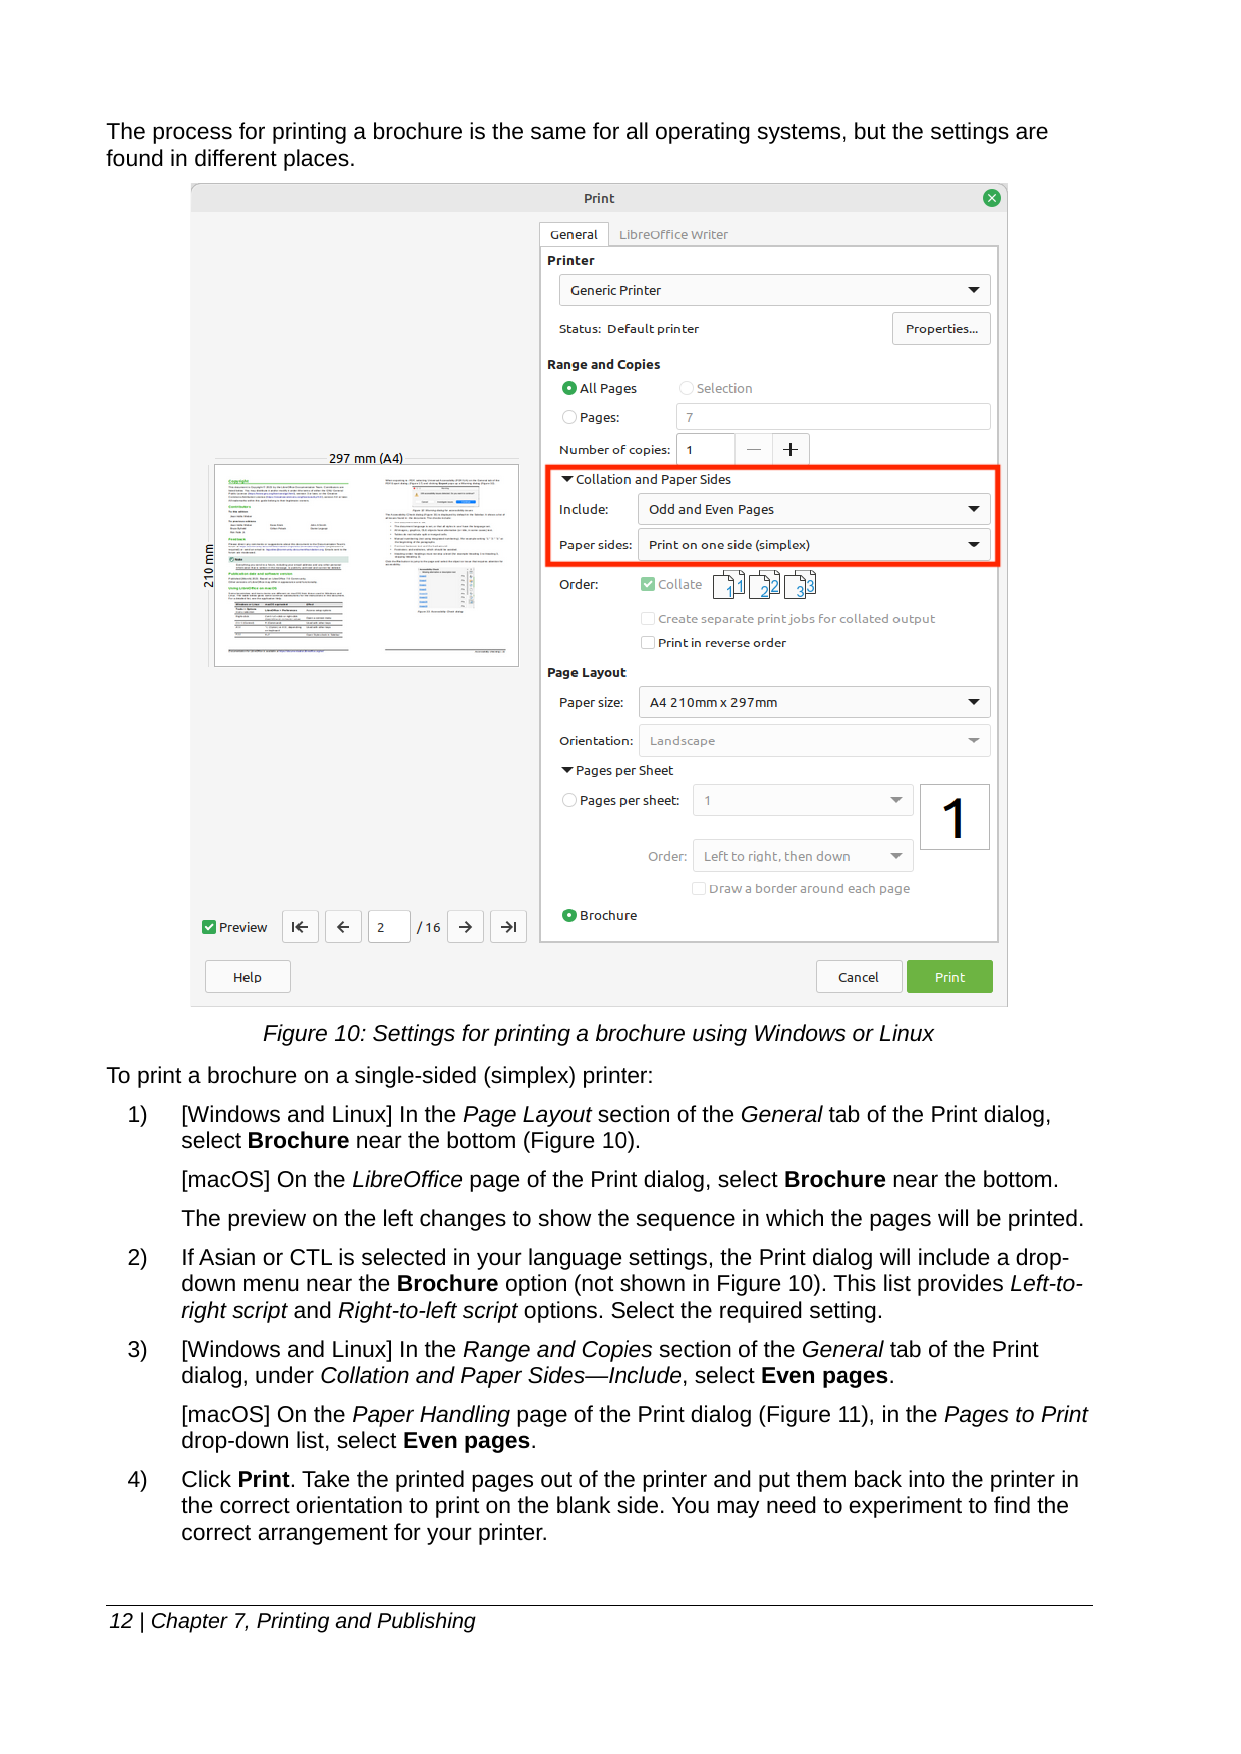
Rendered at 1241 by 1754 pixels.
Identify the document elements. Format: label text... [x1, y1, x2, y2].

text The process for printing a brochure is the same for all operating systems, but the settings are found in different places. [106, 118, 1093, 171]
list To print a brochure on a single-sided (simplex) printer: [106, 1062, 1093, 1088]
text The preview on the left changes to show the sequence in which the pages will be printed. [181, 1205, 1093, 1231]
list [Windows and Linux] In the Range and Copies section of the General tab of the Print dialog, under Collation and Paper Sides—Include, select Even pages. [148, 1336, 1093, 1388]
list If Asian or CTL is selected in your language settings, the Print dialog will include a drop-down menu near the Brochure option (not shown in Figure 10). This list provides Left-to-right script and Right-to-left script options. Select the required setting. [148, 1244, 1093, 1323]
list Click Print. Take the printed pages out of the printer and put them back into the printer in the correct orientation to print on the blank side. You may need to experiment to find the correct arrangement for your printer. [148, 1466, 1093, 1545]
list [Windows and Linux] In the Page Layout section of the General tab of the Print dialog, select Brochure near the bottom (Figure 10). [148, 1101, 1093, 1154]
text [macOS] On the Paper Handling page of the Print dialog (Figure 11), in the Pages to Print drop-down list, select Even pages. [181, 1401, 1093, 1453]
text [macOS] On the LibreOffice page of the Print dialog, select Brochure near the bottom. [181, 1166, 1093, 1193]
picture [190, 183, 1008, 1007]
text Figure 10: Settings for printing a brochure using Windows or Linux [189, 1019, 1009, 1046]
